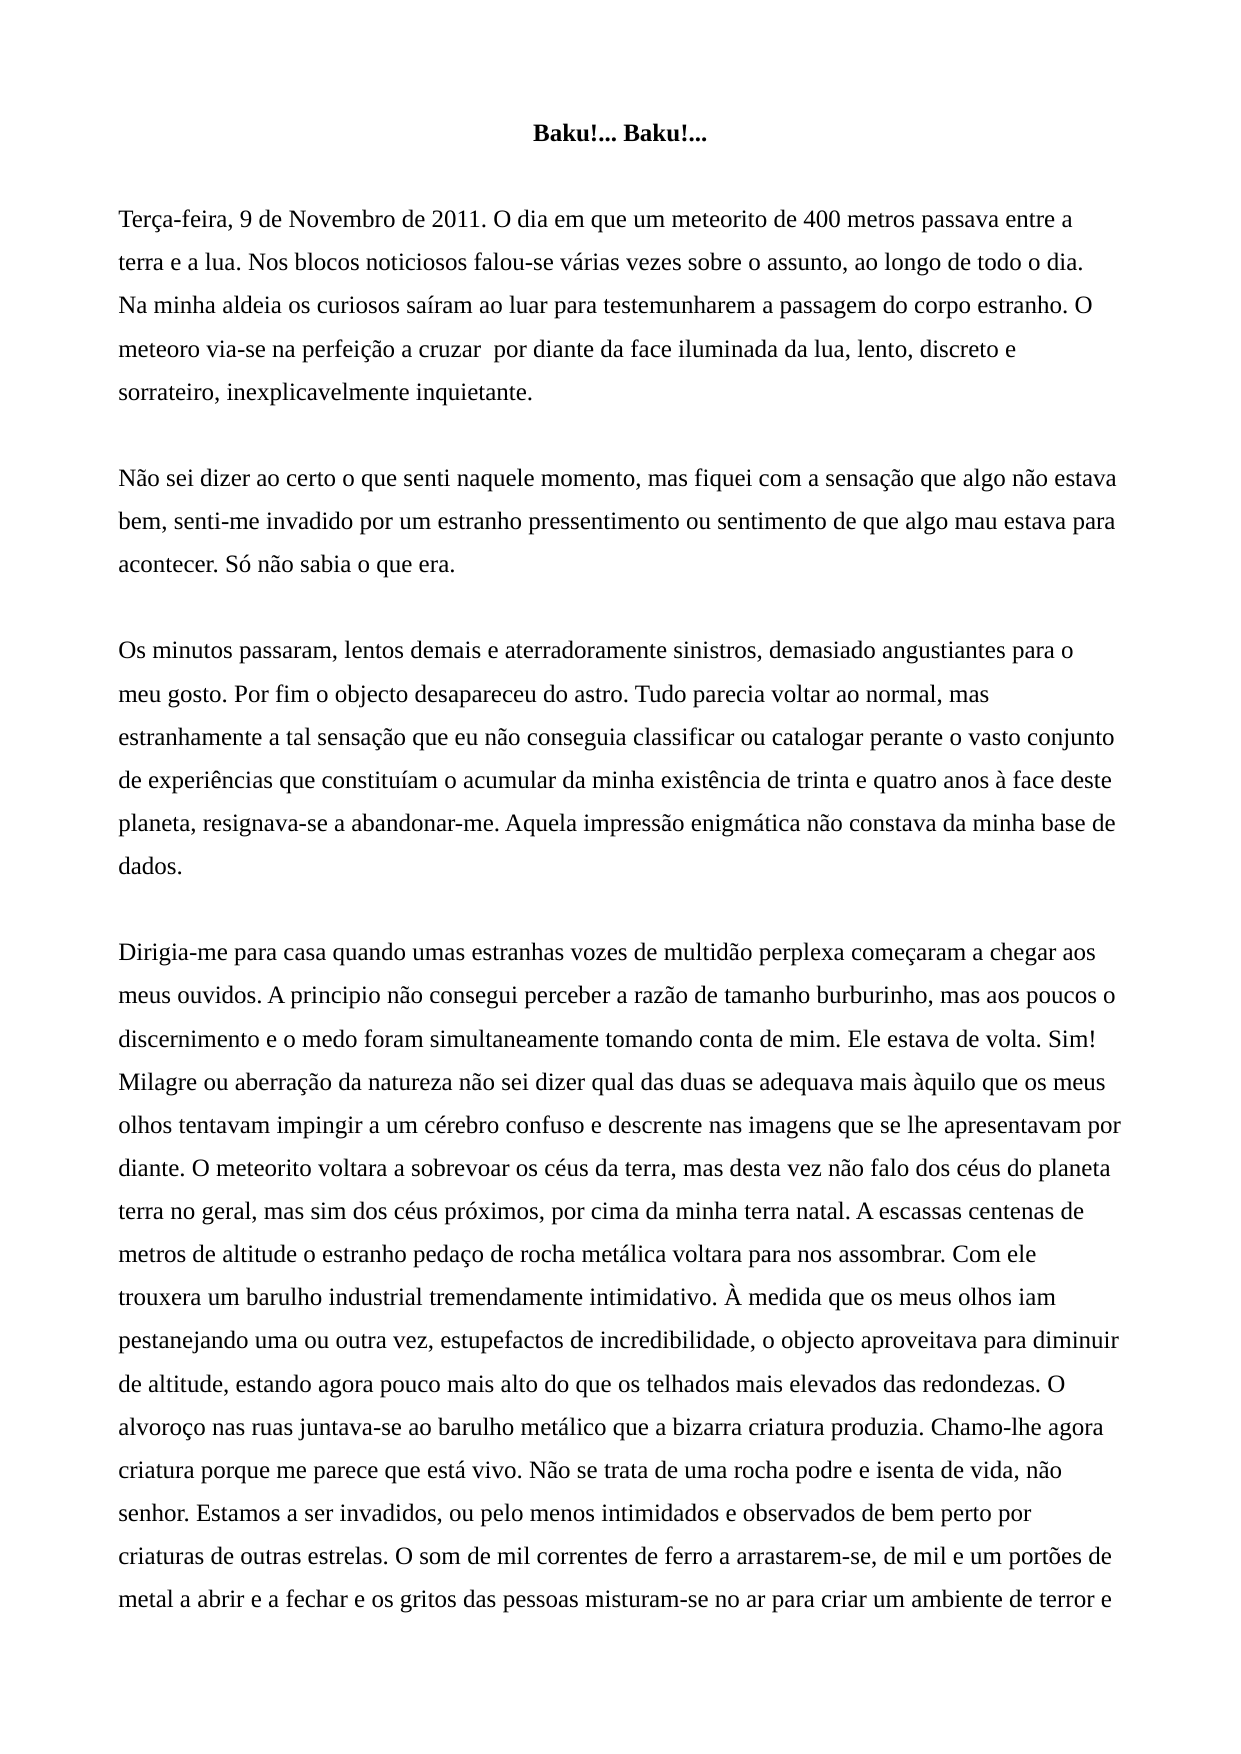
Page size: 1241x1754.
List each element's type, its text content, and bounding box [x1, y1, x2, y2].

text Dirigia-me para casa quando umas estranhas vozes de multidão perplexa começaram a chegar aos meus ouvidos. A principio não consegui perceber a razão de tamanho burburinho, mas aos poucos o discernimento e o medo foram simultaneamente tomando conta de mim. Ele estava de volta. Sim! Milagre ou aberração da natureza não sei dizer qual das duas se adequava mais àquilo que os meus olhos tentavam impingir a um cérebro confuso e descrente nas imagens que se lhe apresentavam por diante. O meteorito voltara a sobrevoar os céus da terra, mas desta vez não falo dos céus do planeta terra no geral, mas sim dos céus próximos, por cima da minha terra natal. A escassas centenas de metros de altitude o estranho pedaço de rocha metálica voltara para nos assombrar. Com ele trouxera um barulho industrial tremendamente intimidativo. À medida que os meus olhos iam pestanejando uma ou outra vez, estupefactos de incredibilidade, o objecto aproveitava para diminuir de altitude, estando agora pouco mais alto do que os telhados mais elevados das redondezas. O alvoroço nas ruas juntava-se ao barulho metálico que a bizarra criatura produzia. Chamo-lhe agora criatura porque me parece que está vivo. Não se trata de uma rocha podre e isenta de vida, não senhor. Estamos a ser invadidos, ou pelo menos intimidados e observados de bem perto por criaturas de outras estrelas. O som de mil correntes de ferro a arrastarem-se, de mil e um portões de metal a abrir e a fechar e os gritos das pessoas misturam-se no ar para criar um ambiente de terror e [118, 937, 1122, 1613]
text Na minha aldeia os curiosos saíram ao luar para testemunharem a passagem do corpo estranho. O meteoro via-se na perfeição a cruzar por diante da face iluminada da lua, lento, discreto e sorrateiro, inexplicavelmente inquietante. [118, 291, 1122, 406]
text Baku!... Baku!... [118, 118, 1122, 147]
text Os minutos passaram, lentos demais e aterradoramente sinistros, demasiado angustiantes para o meu gosto. Por fim o objecto desapareceu do astro. Tudo parecia voltar ao normal, mas estranhamente a tal sensação que eu não conseguia classificar ou catalogar perante o vasto conjunto de experiências que constituíam o acumular da minha existência de trinta e quatro anos à face deste planeta, resignava-se a abandonar-me. Aquela impressão enigmática não constava da minha base de dados. [118, 636, 1122, 880]
text Não sei dizer ao certo o que senti naquele momento, mas fiquei com a sensação que algo não estava bem, senti-me invadido por um estranho pressentimento ou sentimento de que algo mau estava para acontecer. Só não sabia o que era. [118, 463, 1122, 578]
text Terça-feira, 9 de Novembro de 2011. O dia em que um meteorito de 400 metros passava entre a terra e a lua. Nos blocos noticiosos falou-se várias vezes sobre o assunto, ao longo de todo o dia. [118, 204, 1122, 276]
